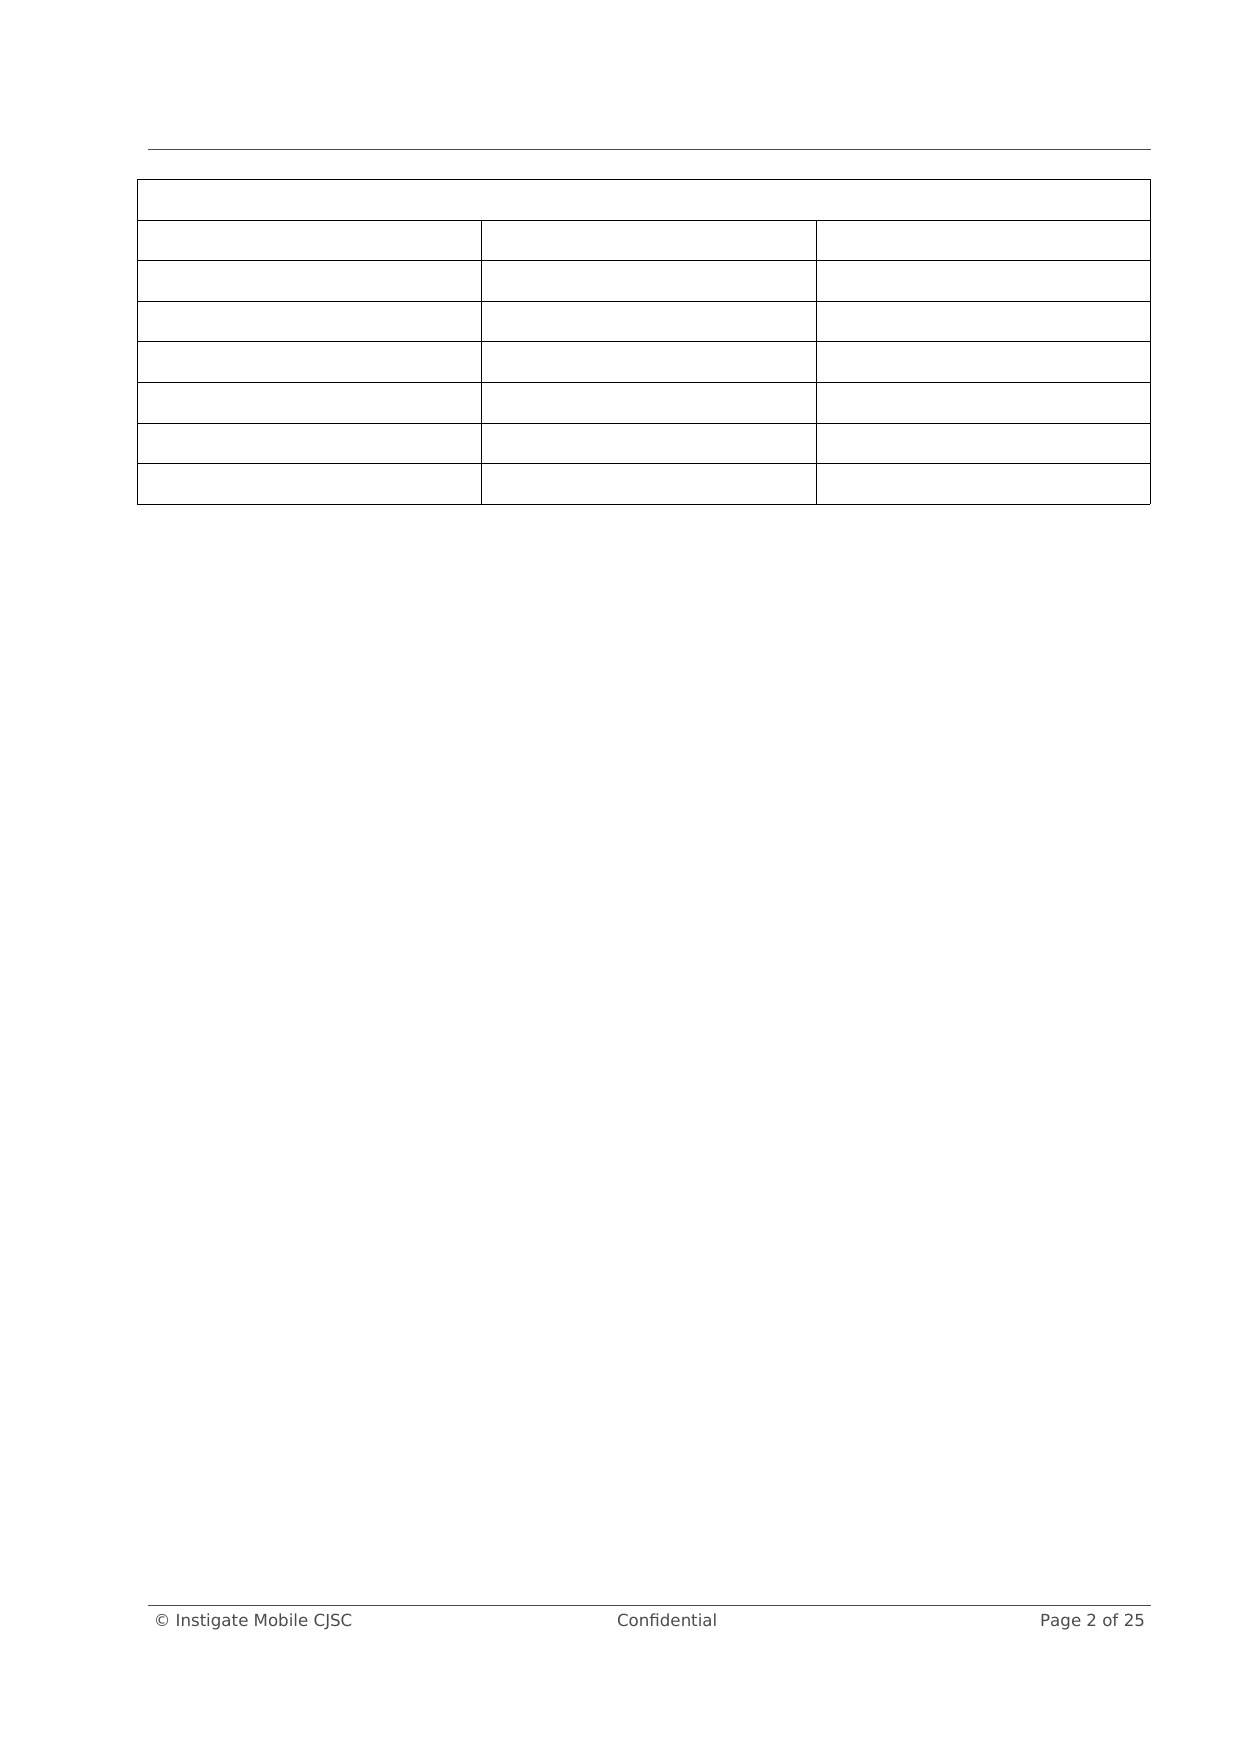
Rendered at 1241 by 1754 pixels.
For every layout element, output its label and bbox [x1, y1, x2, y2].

table_cell [138, 261, 481, 301]
table_cell [482, 342, 816, 382]
table_cell [482, 383, 816, 423]
table_cell [138, 383, 481, 423]
table_cell [138, 424, 481, 463]
table_cell [482, 424, 816, 463]
table_cell [817, 424, 1150, 463]
table_cell [817, 221, 1150, 260]
table_cell [138, 221, 481, 260]
table_cell [138, 302, 481, 341]
table_cell [817, 383, 1150, 423]
table_cell [138, 464, 481, 504]
table_cell [817, 464, 1150, 504]
table_header [138, 180, 1150, 219]
table_cell [138, 342, 481, 382]
table_cell [482, 261, 816, 301]
table_cell [482, 302, 816, 341]
table_cell [817, 261, 1150, 301]
table_cell [482, 464, 816, 504]
table_cell [817, 342, 1150, 382]
table_cell [817, 302, 1150, 341]
table_cell [482, 221, 816, 260]
